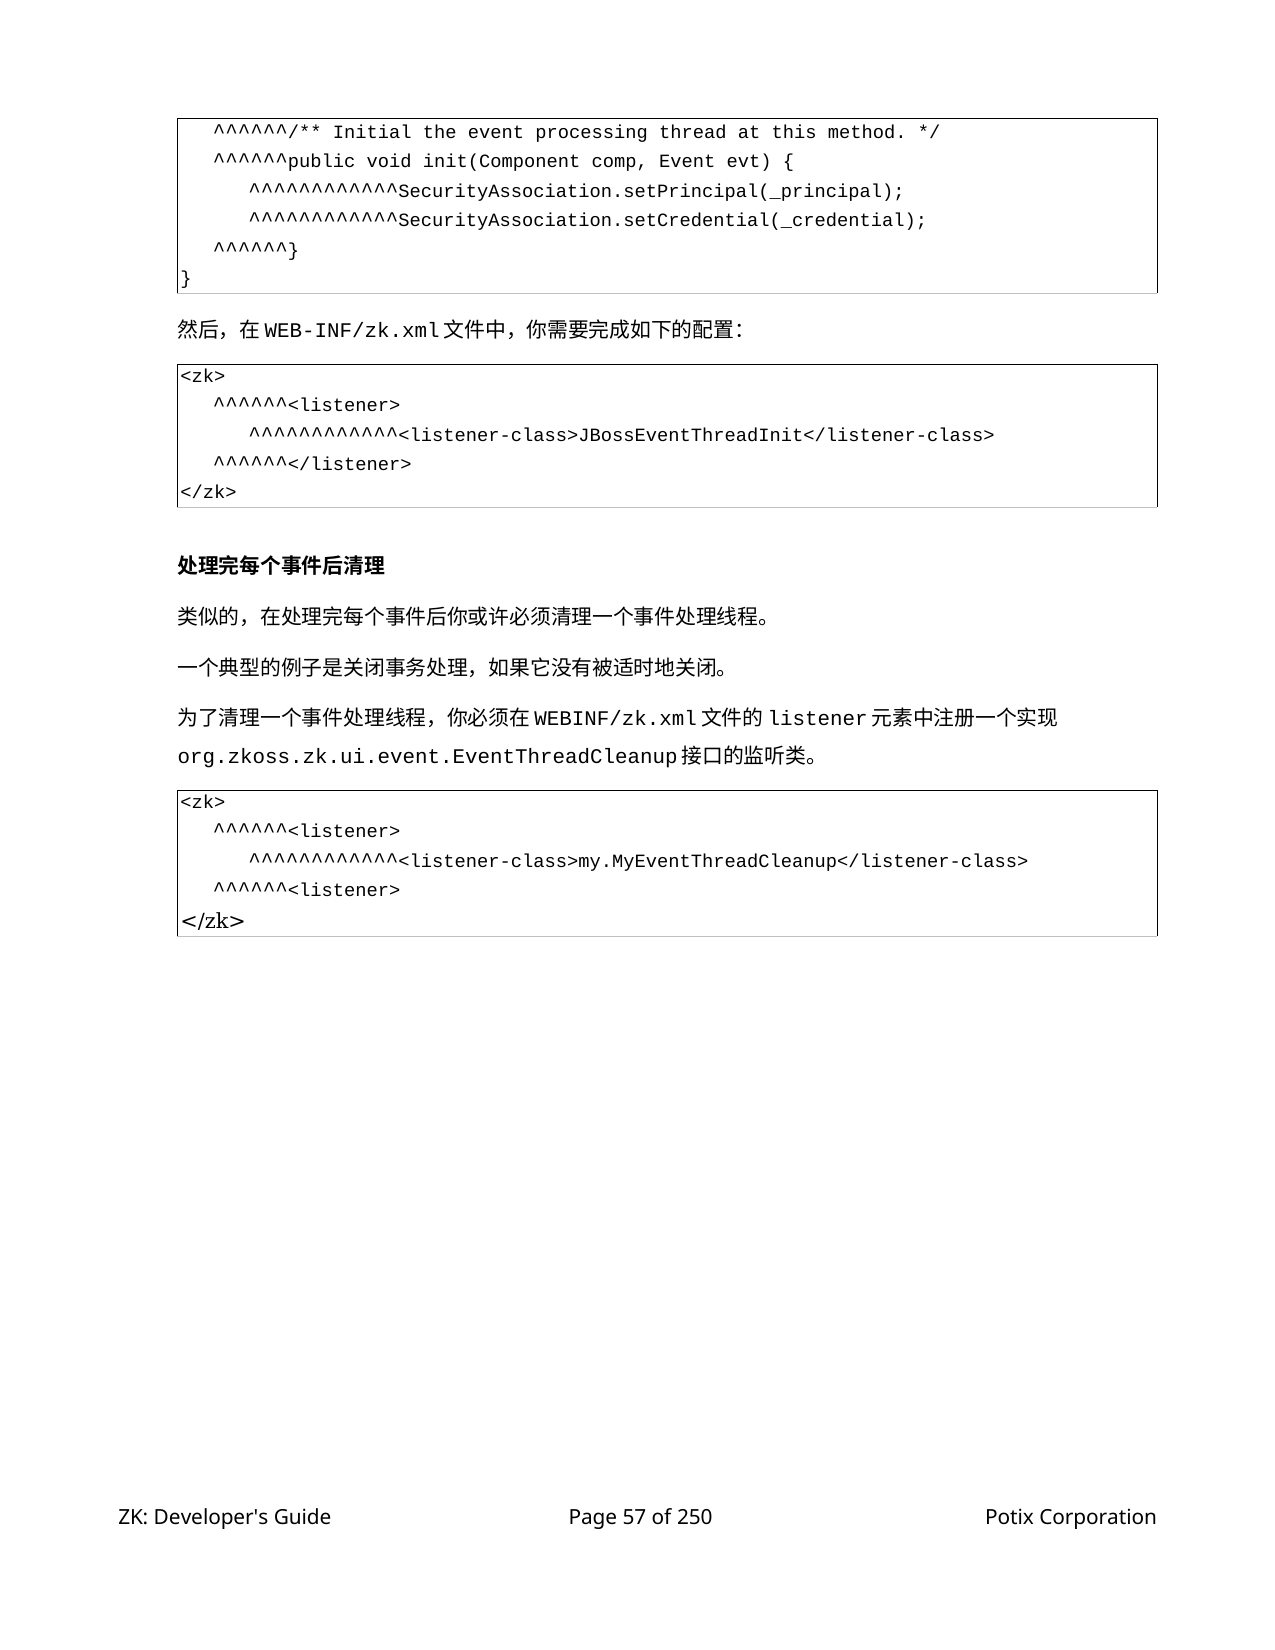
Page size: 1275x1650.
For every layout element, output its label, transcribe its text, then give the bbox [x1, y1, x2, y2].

text <zk> [178, 791, 1157, 814]
text ^^^^^^^^^^^^SecurityAssociation.setPrincipal(_principal); [178, 177, 1157, 204]
text ^^^^^^<listener> [178, 391, 1157, 418]
text ^^^^^^<listener> [178, 817, 1157, 844]
text 一个典型的例子是关闭事务处理，如果它没有被适时地关闭。 [177, 651, 1157, 681]
text ^^^^^^^^^^^^SecurityAssociation.setCredential(_credential); [178, 207, 1157, 233]
text </zk> [178, 480, 1157, 507]
text ^^^^^^</listener> [178, 450, 1157, 477]
text </zk> [178, 906, 1157, 936]
text ^^^^^^public void init(Component comp, Event evt) { [178, 148, 1157, 174]
text 类似的，在处理完每个事件后你或许必须清理一个事件处理线程。 [177, 600, 1157, 630]
subtitle 处理完每个事件后清理 [177, 550, 1157, 580]
text 为了清理一个事件处理线程，你必须在WEBINF/zk.xml文件的listener元素中注册一个实现 org.zkoss.zk.ui.event.EventThreadCleanup接口的监听类。 [177, 702, 1157, 769]
text <zk> [178, 365, 1157, 388]
text ^^^^^^<listener> [178, 876, 1157, 903]
text ^^^^^^^^^^^^<listener-class>my.MyEventThreadCleanup</listener-class> [178, 847, 1157, 873]
text } [178, 266, 1157, 293]
text ^^^^^^/** Initial the event processing thread at this method. */ [178, 119, 1157, 145]
text ^^^^^^^^^^^^<listener-class>JBossEventThreadInit</listener-class> [178, 421, 1157, 447]
text ^^^^^^} [178, 236, 1157, 263]
text 然后，在WEB-INF/zk.xml文件中，你需要完成如下的配置： [177, 313, 1157, 344]
